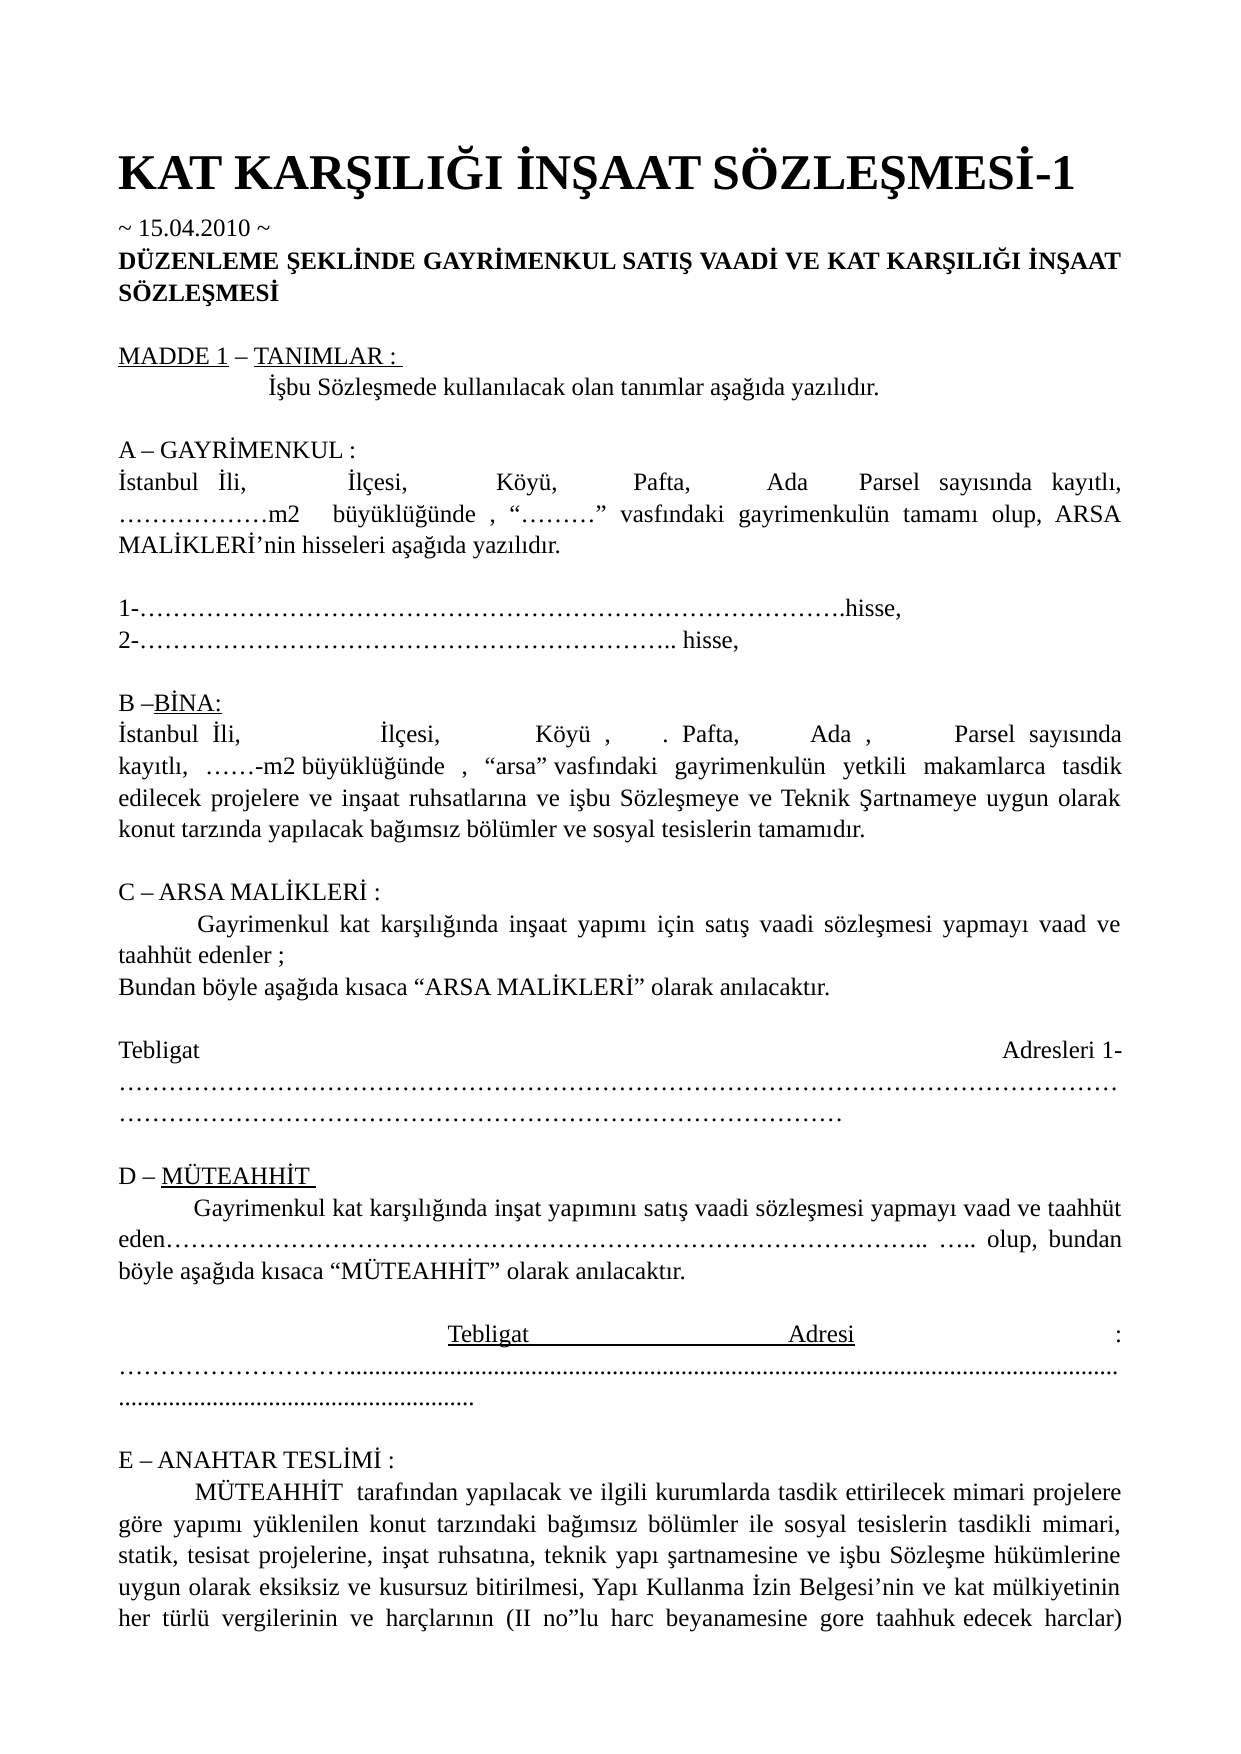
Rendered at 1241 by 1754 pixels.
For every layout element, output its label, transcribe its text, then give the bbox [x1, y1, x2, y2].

text DÜZENLEME ŞEKLİNDE GAYRİMENKUL SATIŞ VAADİ VE KAT KARŞILIĞI İNŞAAT SÖZLEŞMESİ [118, 246, 1122, 306]
text C – ARSA MALİKLERİ : [118, 877, 1122, 906]
text İstanbul İli, İlçesi, Köyü, Pafta, Ada Parsel sayısında kayıtlı, ………………m2 büyüklüğünde , “………” vasfındaki gayrimenkulün tamamı olup, ARSA MALİKLERİ’nin hisseleri aşağıda yazılıdır. [118, 467, 1122, 559]
text ~ 15.04.2010 ~ [118, 213, 1122, 242]
text E – ANAHTAR TESLİMİ : [118, 1446, 1122, 1474]
text İşbu Sözleşmede kullanılacak olan tanımlar aşağıda yazılıdır. [118, 372, 1122, 401]
text Gayrimenkul kat karşılığında inşat yapımını satış vaadi sözleşmesi yapmayı vaad ve taahhüt eden……………………………………………………………………………….. ….. olup, bundan böyle aşağıda kısaca “MÜTEAHHİT” olarak anılacaktır. [118, 1193, 1122, 1285]
text B –BİNA: [118, 688, 1122, 717]
text Gayrimenkul kat karşılığında inşaat yapımı için satış vaadi sözleşmesi yapmayı vaad ve taahhüt edenler ; [118, 909, 1122, 969]
text MÜTEAHHİT tarafından yapılacak ve ilgili kurumlarda tasdik ettirilecek mimari projelere göre yapımı yüklenilen konut tarzındaki bağımsız bölümler ile sosyal tesislerin tasdikli mimari, statik, tesisat projelerine, inşat ruhsatına, teknik yapı şartnamesine ve işbu Sözleşme hükümlerine uygun olarak eksiksiz ve kusursuz bitirilmesi, Yapı Kullanma İzin Belgesi’nin ve kat mülkiyetinin her türlü vergilerinin ve harçlarının (II no”lu harc beyanamesine gore taahhuk edecek harclar) [118, 1477, 1122, 1632]
text 2-……………………………………………………….. hisse, [118, 625, 1122, 654]
text 1-………………………………………………………………………….hisse, [118, 593, 1122, 622]
text Bundan böyle aşağıda kısaca “ARSA MALİKLERİ” olarak anılacaktır. [118, 972, 1122, 1001]
text A – GAYRİMENKUL : [118, 436, 1122, 464]
text D – MÜTEAHHİT [118, 1161, 1122, 1190]
text İstanbul İli, İlçesi, Köyü , . Pafta, Ada , Parsel sayısında kayıtlı, ……-m2 büyüklüğünde , “arsa” vasfındaki gayrimenkulün yetkili makamlarca tasdik edilecek projelere ve inşaat ruhsatlarına ve işbu Sözleşmeye ve Teknik Şartnameye uygun olarak konut tarzında yapılacak bağımsız bölümler ve sosyal tesislerin tamamıdır. [118, 719, 1122, 843]
text Tebligat Adresleri 1- ……………………………………………………………………………………………………………………………………………………………………………………… [118, 1035, 1122, 1127]
subtitle KAT KARŞILIĞI İNŞAAT SÖZLEŞMESİ-1 [118, 143, 1122, 201]
text Tebligat Adresi : ………………………..................................................................................................................................................................................... [118, 1319, 1122, 1411]
text MADDE 1 – TANIMLAR : [118, 341, 1122, 369]
